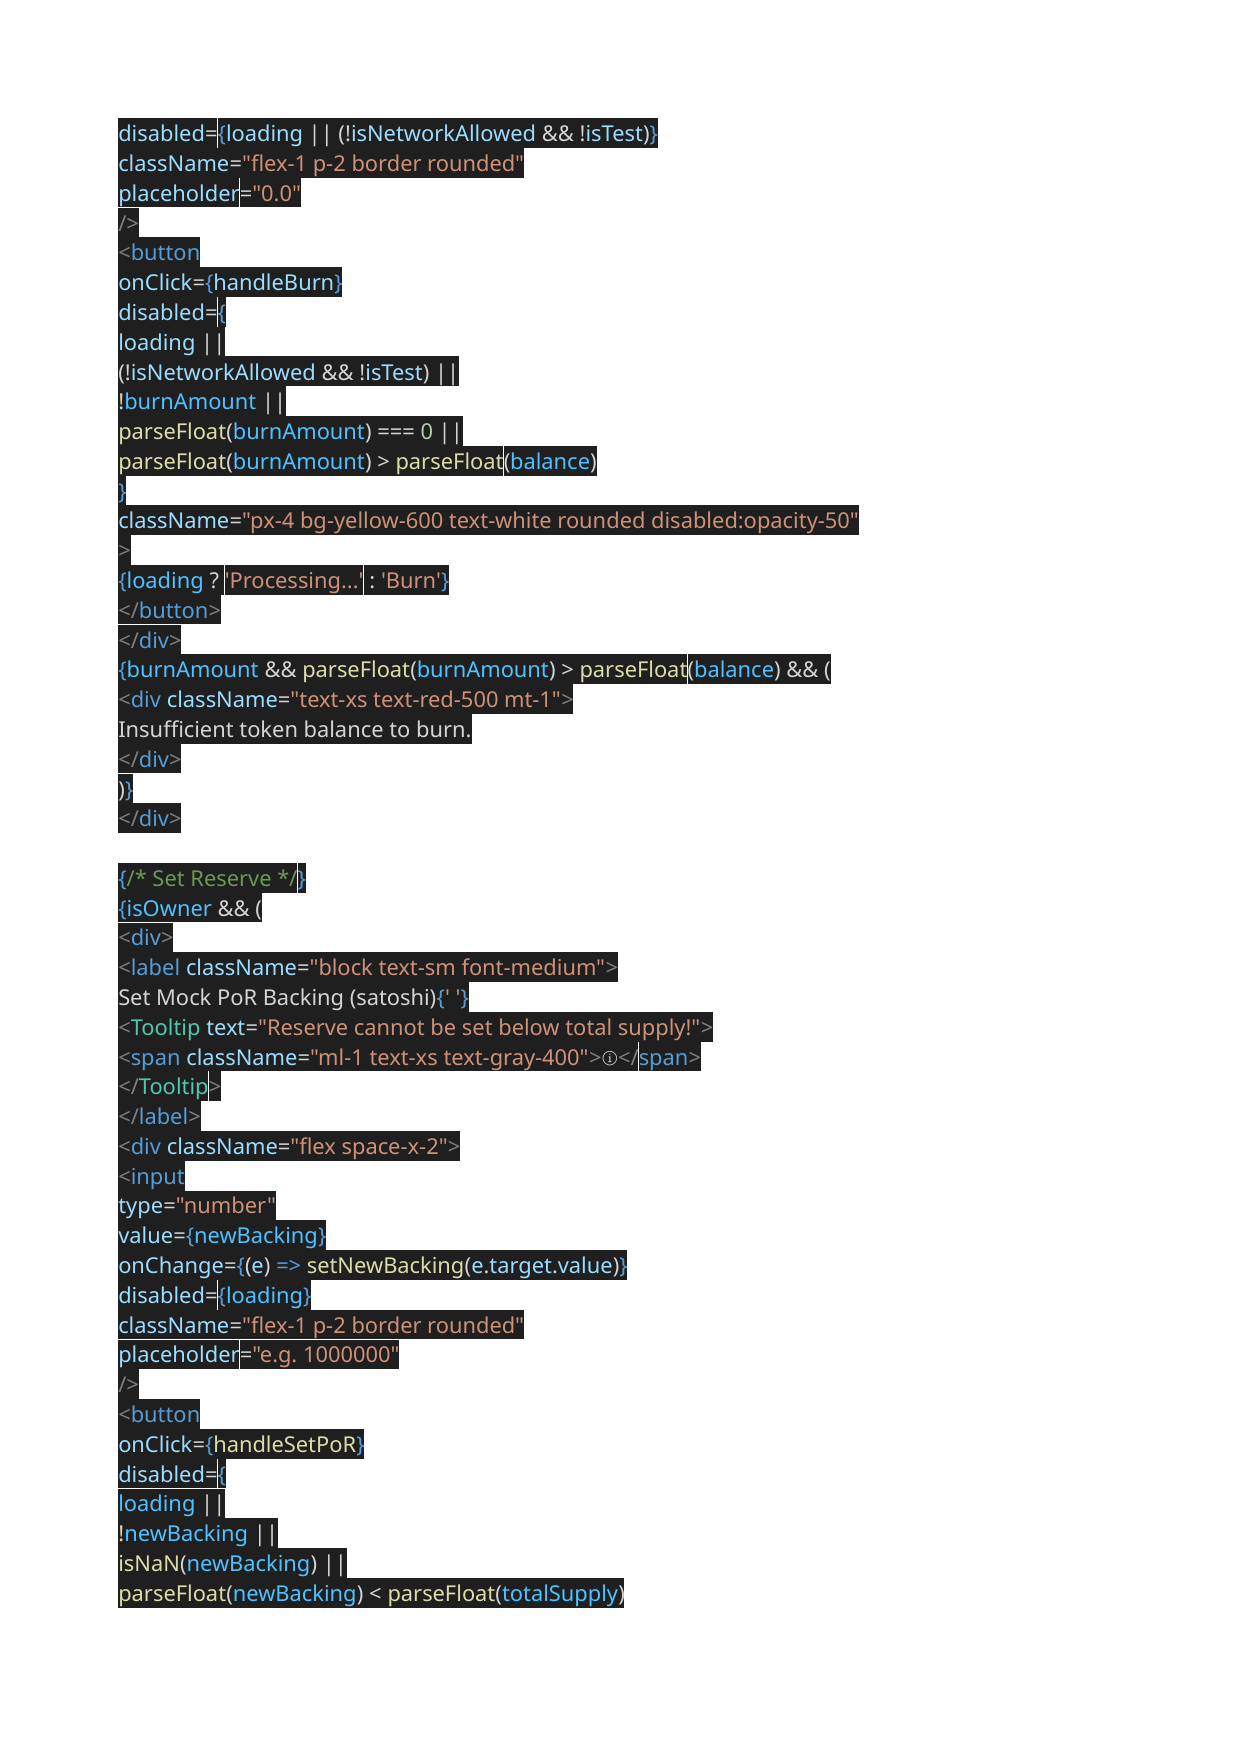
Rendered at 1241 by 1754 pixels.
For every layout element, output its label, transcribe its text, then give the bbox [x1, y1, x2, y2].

text {burnAmount && parseFloat(burnAmount) > parseFloat(balance) && ( [118, 654, 1122, 684]
text </Tooltip> [118, 1071, 1122, 1101]
text !newBacking || [118, 1518, 1122, 1548]
text <label className="block text-sm font-medium"> [118, 952, 1122, 982]
text } [118, 476, 1122, 505]
text {/* Set Reserve */} [118, 863, 1122, 893]
text loading || [118, 327, 1122, 356]
text parseFloat(burnAmount) > parseFloat(balance) [118, 446, 1122, 476]
text disabled={ [118, 297, 1122, 327]
text > [118, 535, 1122, 565]
text disabled={loading || (!isNetworkAllowed && !isTest)} [118, 118, 1122, 148]
text <span className="ml-1 text-xs text-gray-400">ⓘ</span> [118, 1042, 1122, 1071]
text className="flex-1 p-2 border rounded" [118, 1310, 1122, 1339]
text value={newBacking} [118, 1220, 1122, 1250]
text <div className="flex space-x-2"> [118, 1131, 1122, 1161]
text </button> [118, 595, 1122, 624]
text Insufficient token balance to burn. [118, 714, 1122, 744]
text parseFloat(newBacking) < parseFloat(totalSupply) [118, 1578, 1122, 1608]
text placeholder="0.0" [118, 178, 1122, 207]
text </div> [118, 624, 1122, 654]
text /> [118, 1369, 1122, 1399]
text <div className="text-xs text-red-500 mt-1"> [118, 684, 1122, 714]
text onClick={handleBurn} [118, 267, 1122, 297]
text onClick={handleSetPoR} [118, 1429, 1122, 1459]
text disabled={ [118, 1459, 1122, 1488]
text disabled={loading} [118, 1280, 1122, 1310]
text <button [118, 237, 1122, 267]
text </div> [118, 803, 1122, 833]
text !burnAmount || [118, 386, 1122, 416]
text className="flex-1 p-2 border rounded" [118, 148, 1122, 178]
text Set Mock PoR Backing (satoshi){' '} [118, 982, 1122, 1012]
text className="px-4 bg-yellow-600 text-white rounded disabled:opacity-50" [118, 505, 1122, 535]
text <div> [118, 922, 1122, 952]
text <Tooltip text="Reserve cannot be set below total supply!"> [118, 1012, 1122, 1042]
text <input [118, 1161, 1122, 1191]
text <button [118, 1399, 1122, 1429]
text </div> [118, 744, 1122, 773]
text )} [118, 773, 1122, 803]
text parseFloat(burnAmount) === 0 || [118, 416, 1122, 446]
text loading || [118, 1488, 1122, 1518]
text /> [118, 207, 1122, 237]
text {loading ? 'Processing...' : 'Burn'} [118, 565, 1122, 595]
text </label> [118, 1101, 1122, 1131]
text onChange={(e) => setNewBacking(e.target.value)} [118, 1250, 1122, 1280]
text isNaN(newBacking) || [118, 1548, 1122, 1578]
text placeholder="e.g. 1000000" [118, 1339, 1122, 1369]
text (!isNetworkAllowed && !isTest) || [118, 356, 1122, 386]
text {isOwner && ( [118, 893, 1122, 922]
text type="number" [118, 1191, 1122, 1220]
